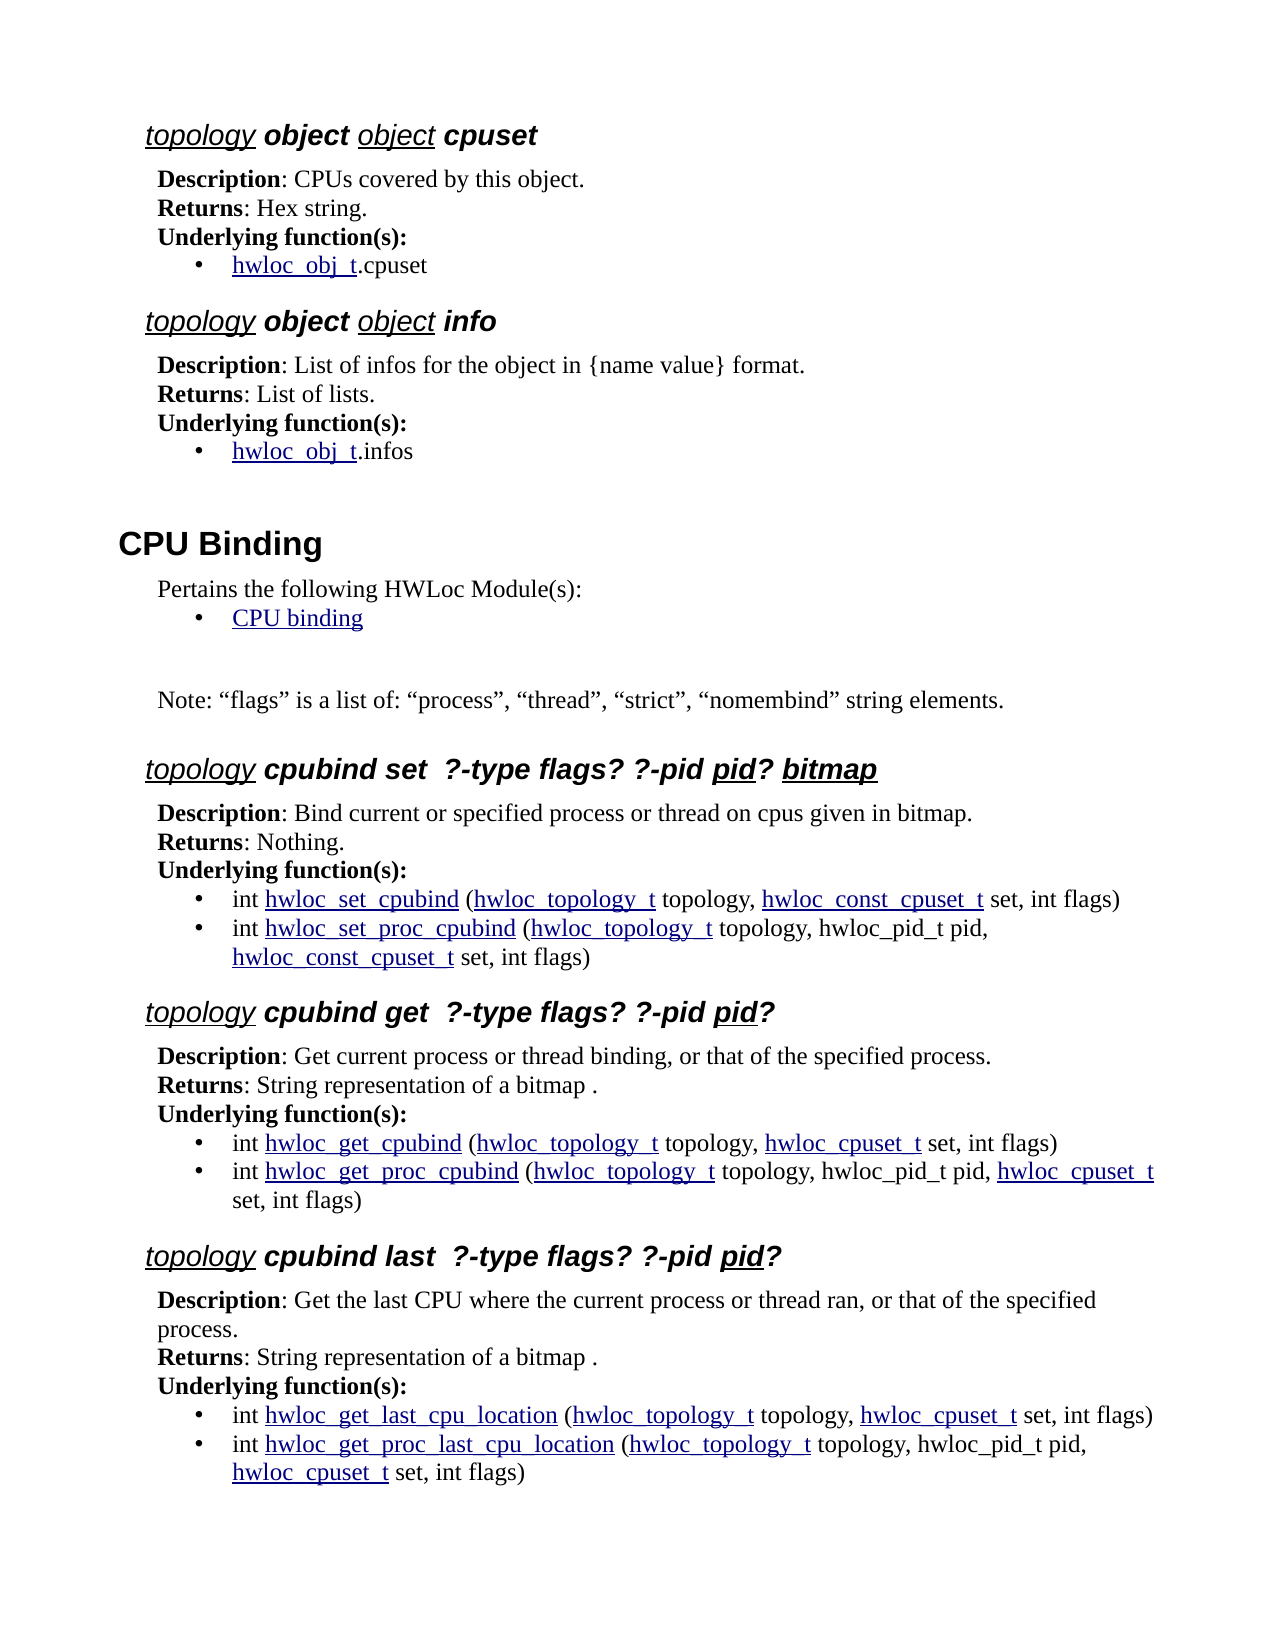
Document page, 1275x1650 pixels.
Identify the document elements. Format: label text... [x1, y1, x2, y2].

text Pertains the following HWLoc Module(s): [157, 574, 1157, 603]
text Underlying function(s): [157, 408, 1157, 436]
list hwloc_obj_t.cpuset [194, 250, 1157, 279]
subtitle topology cpubind set ?-type flags? ?-pid pid? bitmap [145, 752, 1157, 785]
list int hwloc_set_proc_cpubind (hwloc_topology_t topology, hwloc_pid_t pid, hwloc_const_cpuset_t set, int flags) [194, 913, 1157, 970]
text Returns: String representation of a bitmap . [157, 1342, 1157, 1371]
list int hwloc_get_last_cpu_location (hwloc_topology_t topology, hwloc_cpuset_t set, int flags) [194, 1400, 1157, 1429]
list CPU binding [194, 603, 1157, 632]
subtitle topology object object cpuset [145, 118, 1157, 152]
list int hwloc_get_cpubind (hwloc_topology_t topology, hwloc_cpuset_t set, int flags) [194, 1128, 1157, 1156]
text Underlying function(s): [157, 1371, 1157, 1400]
subtitle CPU Binding [118, 524, 1157, 562]
list int hwloc_get_proc_cpubind (hwloc_topology_t topology, hwloc_pid_t pid, hwloc_cpuset_t set, int flags) [194, 1156, 1157, 1214]
text Returns: List of lists. [157, 379, 1157, 408]
text Underlying function(s): [157, 855, 1157, 884]
text Description: Get current process or thread binding, or that of the specified process. [157, 1041, 1157, 1070]
text Returns: Hex string. [157, 193, 1157, 222]
text Description: Get the last CPU where the current process or thread ran, or that of the specified process. [157, 1285, 1157, 1342]
text Returns: String representation of a bitmap . [157, 1070, 1157, 1099]
list hwloc_obj_t.infos [194, 436, 1157, 465]
text Description: List of infos for the object in {name value} format. [157, 350, 1157, 379]
text Underlying function(s): [157, 222, 1157, 250]
subtitle topology cpubind last ?-type flags? ?-pid pid? [145, 1239, 1157, 1272]
subtitle topology object object info [145, 304, 1157, 338]
text Returns: Nothing. [157, 827, 1157, 855]
text Description: Bind current or specified process or thread on cpus given in bitmap. [157, 798, 1157, 827]
list int hwloc_set_cpubind (hwloc_topology_t topology, hwloc_const_cpuset_t set, int flags) [194, 884, 1157, 913]
list int hwloc_get_proc_last_cpu_location (hwloc_topology_t topology, hwloc_pid_t pid, hwloc_cpuset_t set, int flags) [194, 1429, 1157, 1486]
text Description: CPUs covered by this object. [157, 164, 1157, 193]
text Underlying function(s): [157, 1099, 1157, 1128]
subtitle topology cpubind get ?-type flags? ?-pid pid? [145, 995, 1157, 1029]
text Note: “flags” is a list of: “process”, “thread”, “strict”, “nomembind” string elements. [157, 686, 1157, 714]
